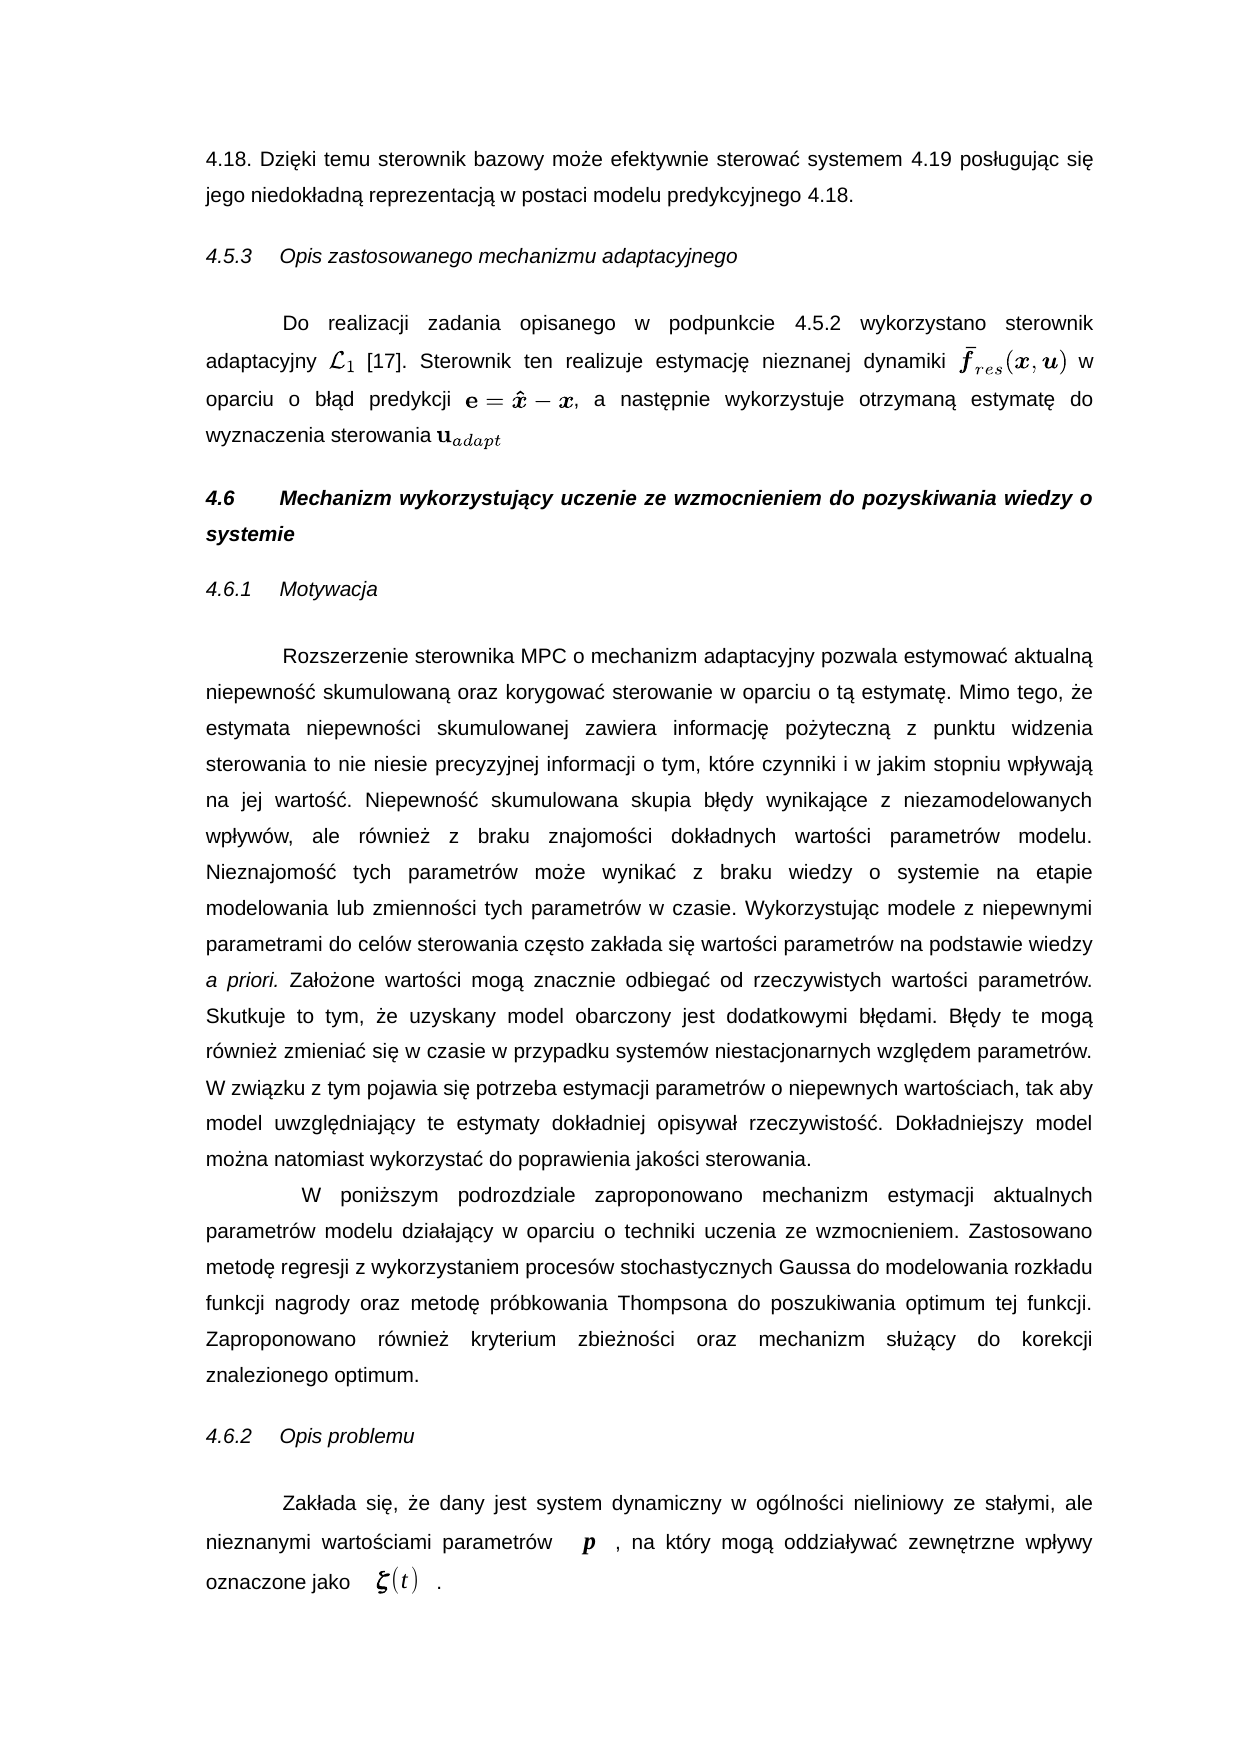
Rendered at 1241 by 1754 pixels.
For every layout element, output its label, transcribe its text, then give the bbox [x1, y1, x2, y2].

text 4.18. Dzięki temu sterownik bazowy może efektywnie sterować systemem 4.19 posługując się jego niedokładną reprezentacją w postaci modelu predykcyjnego 4.18. [206, 147, 1093, 207]
subtitle Motywacja [206, 577, 1093, 601]
text W poniższym podrozdziale zaproponowano mechanizm estymacji aktualnych parametrów modelu działający w oparciu o techniki uczenia ze wzmocnieniem. Zastosowano metodę regresji z wykorzystaniem procesów stochastycznych Gaussa do modelowania rozkładu funkcji nagrody oraz metodę próbkowania Thompsona do poszukiwania optimum tej funkcji. Zaproponowano również kryterium zbieżności oraz mechanizm służący do korekcji znalezionego optimum. [206, 1183, 1093, 1387]
subtitle Opis problemu [206, 1424, 1093, 1448]
subtitle Mechanizm wykorzystujący uczenie ze wzmocnieniem do pozyskiwania wiedzy o systemie [206, 486, 1093, 546]
text Do realizacji zadania opisanego w podpunkcie 4.5.2 wykorzystano sterownik adaptacyjny [17]. Sterownik ten realizuje estymację nieznanej dynamiki w oparciu o błąd predykcji , a następnie wykorzystuje otrzymaną estymatę do wyznaczenia sterowania [206, 311, 1093, 449]
subtitle Opis zastosowanego mechanizmu adaptacyjnego [206, 244, 1093, 268]
text Zakłada się, że dany jest system dynamiczny w ogólności nieliniowy ze stałymi, ale nieznanymi wartościami parametrów , na który mogą oddziaływać zewnętrzne wpływy oznaczone jako . [206, 1491, 1093, 1596]
text Rozszerzenie sterownika MPC o mechanizm adaptacyjny pozwala estymować aktualną niepewność skumulowaną oraz korygować sterowanie w oparciu o tą estymatę. Mimo tego, że estymata niepewności skumulowanej zawiera informację pożyteczną z punktu widzenia sterowania to nie niesie precyzyjnej informacji o tym, które czynniki i w jakim stopniu wpływają na jej wartość. Niepewność skumulowana skupia błędy wynikające z niezamodelowanych wpływów, ale również z braku znajomości dokładnych wartości parametrów modelu. Nieznajomość tych parametrów może wynikać z braku wiedzy o systemie na etapie modelowania lub zmienności tych parametrów w czasie. Wykorzystując modele z niepewnymi parametrami do celów sterowania często zakłada się wartości parametrów na podstawie wiedzy a priori. Założone wartości mogą znacznie odbiegać od rzeczywistych wartości parametrów. Skutkuje to tym, że uzyskany model obarczony jest dodatkowymi błędami. Błędy te mogą również zmieniać się w czasie w przypadku systemów niestacjonarnych względem parametrów. W związku z tym pojawia się potrzeba estymacji parametrów o niepewnych wartościach, tak aby model uwzględniający te estymaty dokładniej opisywał rzeczywistość. Dokładniejszy model można natomiast wykorzystać do poprawienia jakości sterowania. [206, 644, 1093, 1171]
